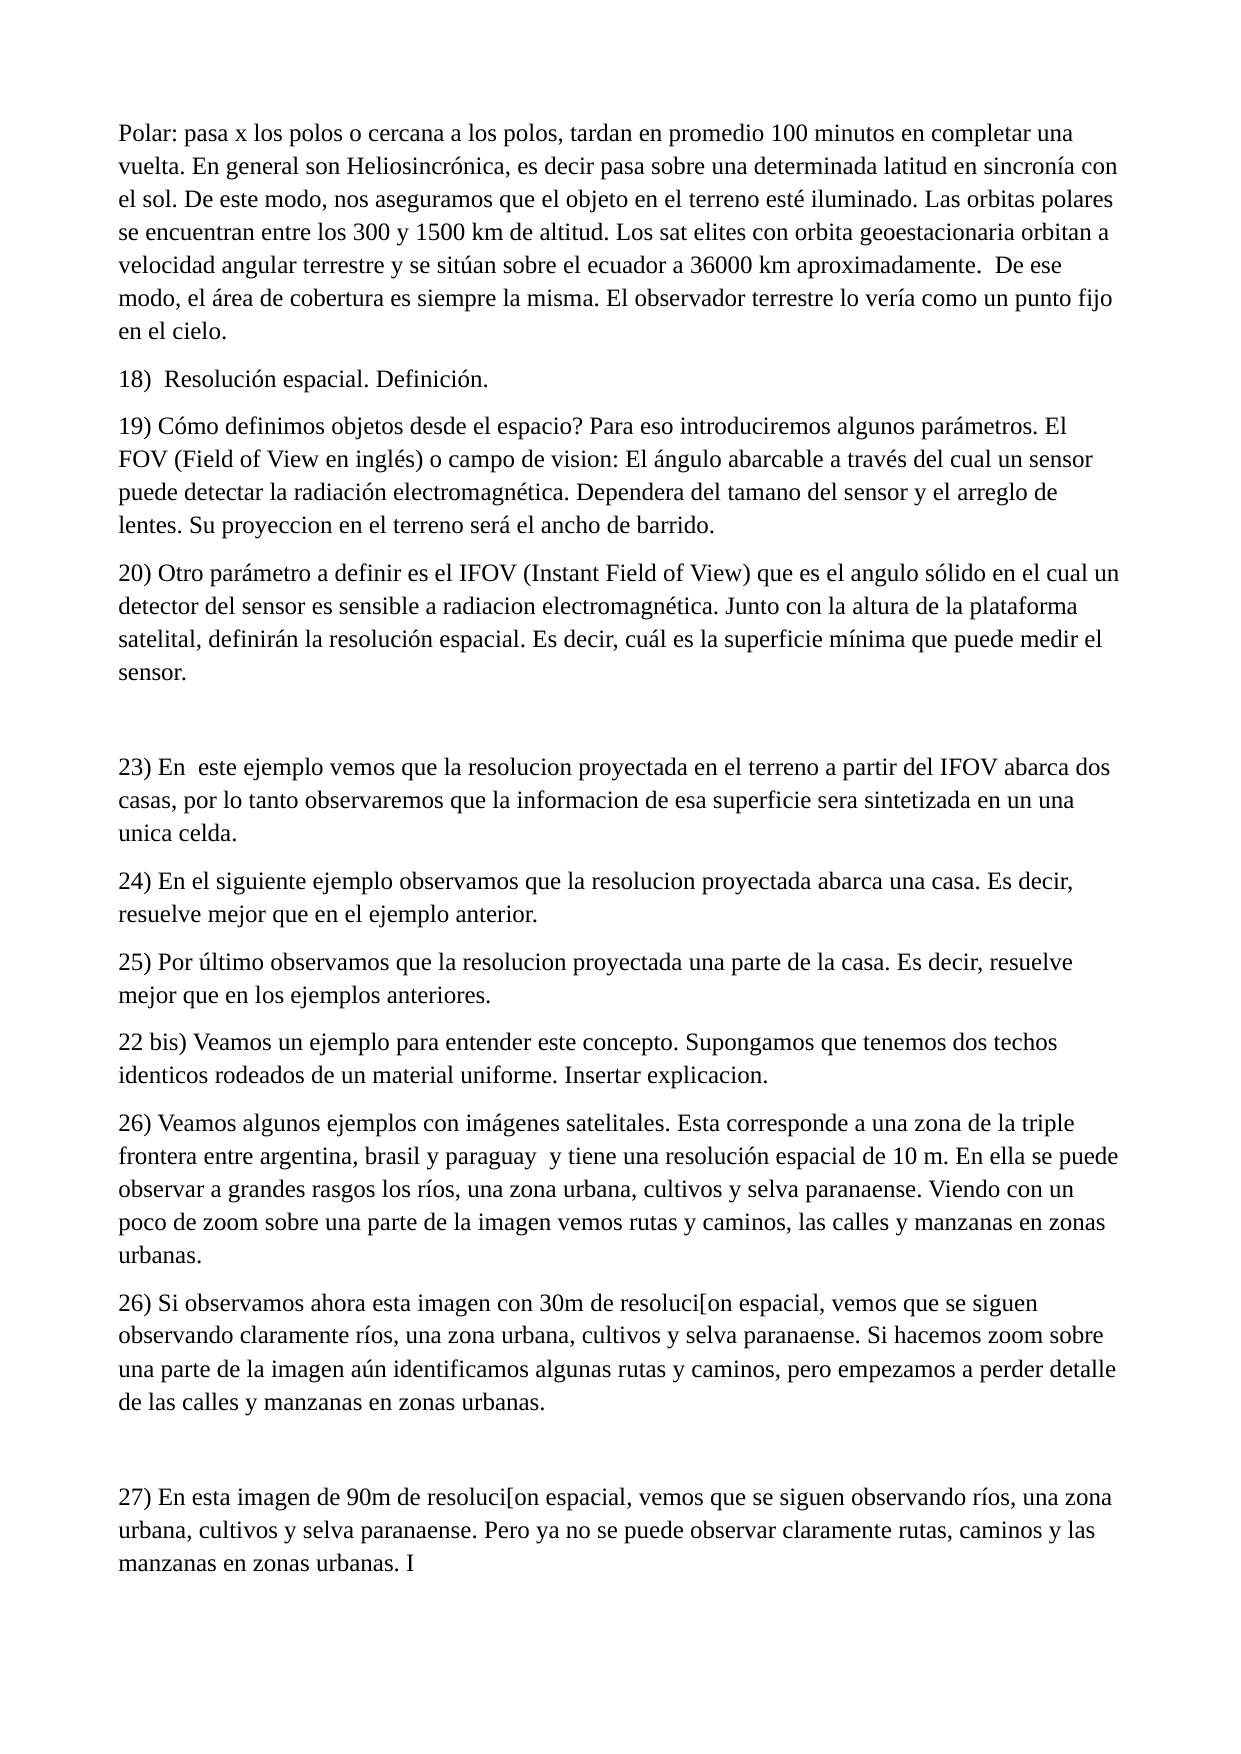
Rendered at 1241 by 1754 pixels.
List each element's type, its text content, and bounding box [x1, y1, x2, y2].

text 27) En esta imagen de 90m de resoluci[on espacial, vemos que se siguen observando ríos, una zona urbana, cultivos y selva paranaense. Pero ya no se puede observar claramente rutas, caminos y las manzanas en zonas urbanas. I [118, 1482, 1122, 1577]
text 26) Si observamos ahora esta imagen con 30m de resoluci[on espacial, vemos que se siguen observando claramente ríos, una zona urbana, cultivos y selva paranaense. Si hacemos zoom sobre una parte de la imagen aún identificamos algunas rutas y caminos, pero empezamos a perder detalle de las calles y manzanas en zonas urbanas. [118, 1288, 1122, 1415]
text 19) Cómo definimos objetos desde el espacio? Para eso introduciremos algunos parámetros. El FOV (Field of View en inglés) o campo de vision: El ángulo abarcable a través del cual un sensor puede detectar la radiación electromagnética. Dependera del tamano del sensor y el arreglo de lentes. Su proyeccion en el terreno será el ancho de barrido. [118, 411, 1122, 539]
text 18) Resolución espacial. Definición. [118, 364, 1122, 393]
text 22 bis) Veamos un ejemplo para entender este concepto. Supongamos que tenemos dos techos identicos rodeados de un material uniforme. Insertar explicacion. [118, 1027, 1122, 1089]
text 20) Otro parámetro a definir es el IFOV (Instant Field of View) que es el angulo sólido en el cual un detector del sensor es sensible a radiacion electromagnética. Junto con la altura de la plataforma satelital, definirán la resolución espacial. Es decir, cuál es la superficie mínima que puede medir el sensor. [118, 558, 1122, 686]
text 26) Veamos algunos ejemplos con imágenes satelitales. Esta corresponde a una zona de la triple frontera entre argentina, brasil y paraguay y tiene una resolución espacial de 10 m. En ella se puede observar a grandes rasgos los ríos, una zona urbana, cultivos y selva paranaense. Viendo con un poco de zoom sobre una parte de la imagen vemos rutas y caminos, las calles y manzanas en zonas urbanas. [118, 1108, 1122, 1269]
text 24) En el siguiente ejemplo observamos que la resolucion proyectada abarca una casa. Es decir, resuelve mejor que en el ejemplo anterior. [118, 866, 1122, 928]
text 25) Por último observamos que la resolucion proyectada una parte de la casa. Es decir, resuelve mejor que en los ejemplos anteriores. [118, 947, 1122, 1008]
text Polar: pasa x los polos o cercana a los polos, tardan en promedio 100 minutos en completar una vuelta. En general son Heliosincrónica, es decir pasa sobre una determinada latitud en sincronía con el sol. De este modo, nos aseguramos que el objeto en el terreno esté iluminado. Las orbitas polares se encuentran entre los 300 y 1500 km de altitud. Los sat elites con orbita geoestacionaria orbitan a velocidad angular terrestre y se sitúan sobre el ecuador a 36000 km aproximadamente. De ese modo, el área de cobertura es siempre la misma. El observador terrestre lo vería como un punto fijo en el cielo. [118, 118, 1122, 345]
text 23) En este ejemplo vemos que la resolucion proyectada en el terreno a partir del IFOV abarca dos casas, por lo tanto observaremos que la informacion de esa superficie sera sintetizada en un una unica celda. [118, 752, 1122, 847]
